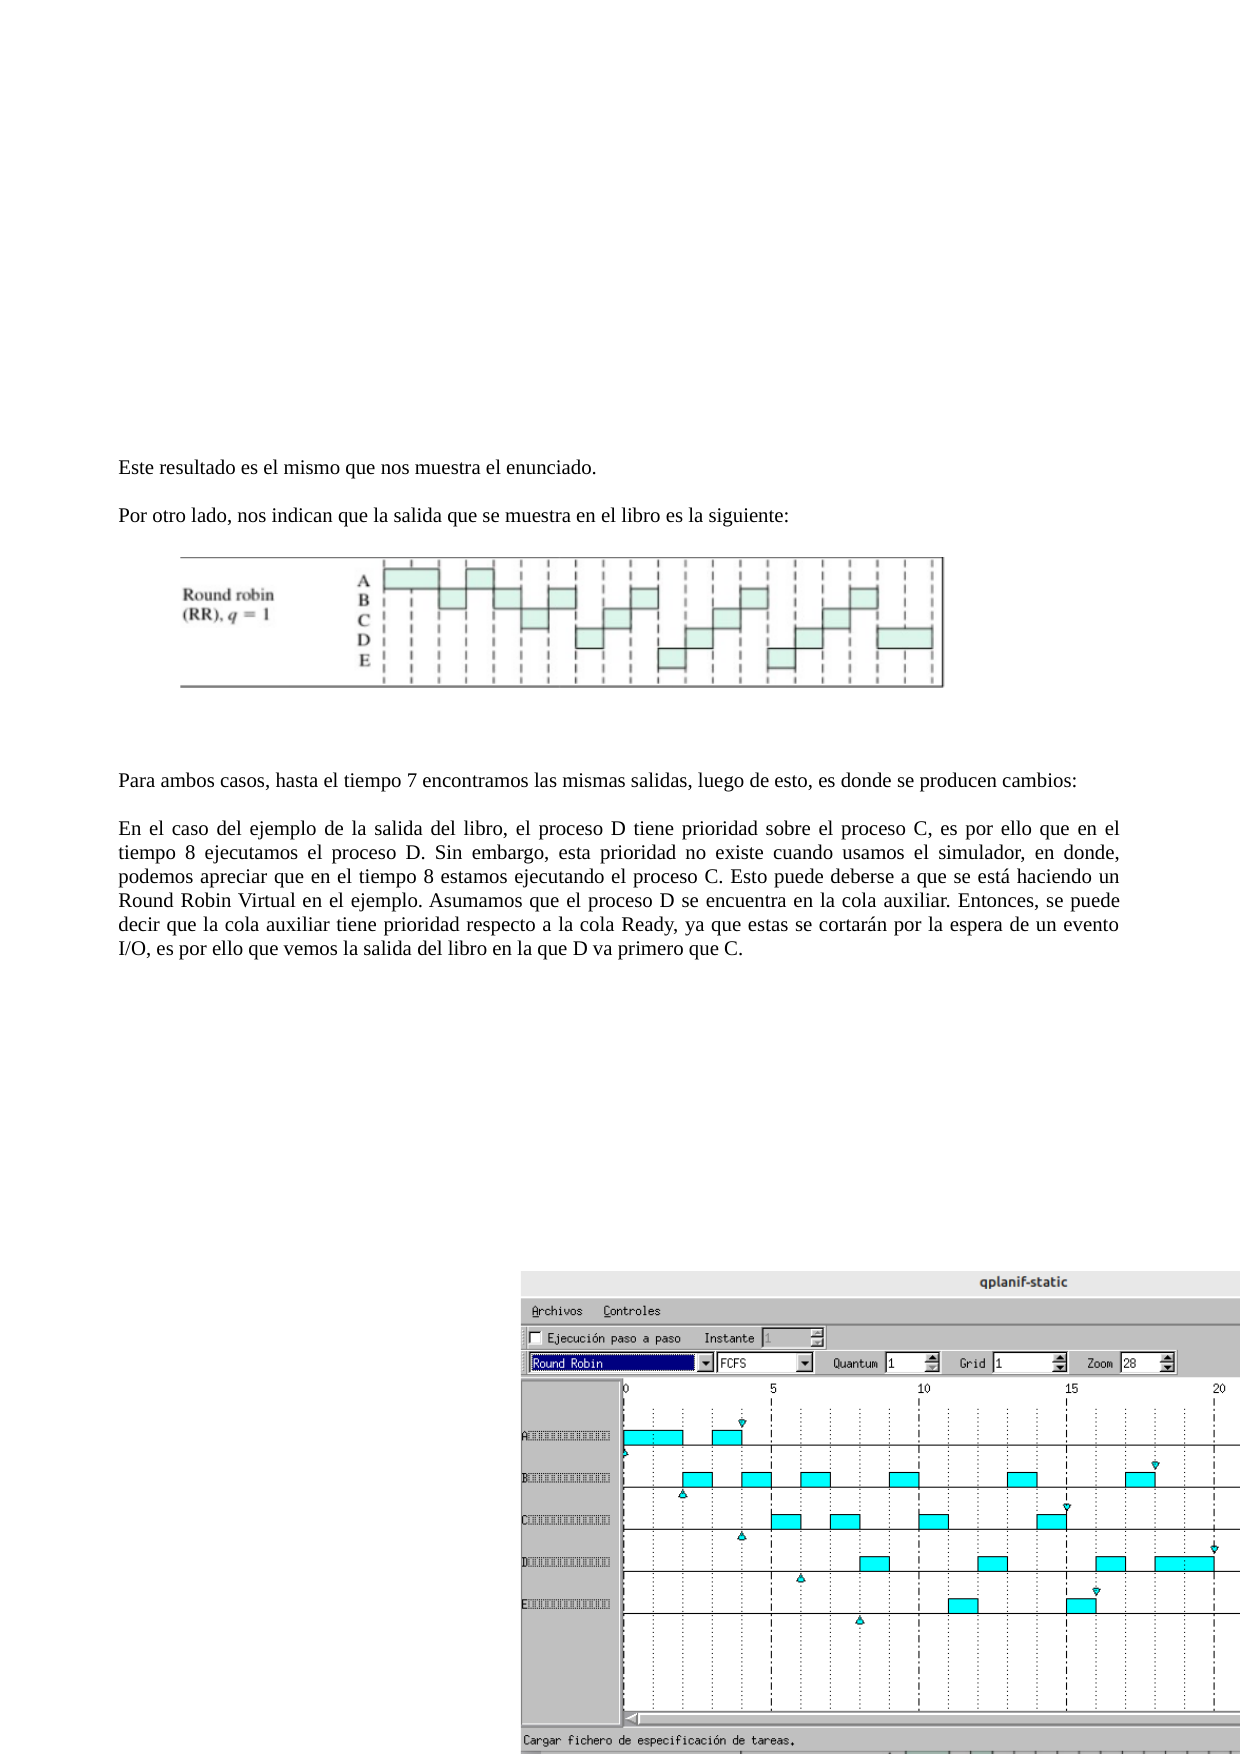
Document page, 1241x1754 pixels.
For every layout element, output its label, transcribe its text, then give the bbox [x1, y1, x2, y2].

picture [520, 1271, 1240, 1754]
text Para ambos casos, hasta el tiempo 7 encontramos las mismas salidas, luego de esto, es donde se producen cambios: [118, 768, 1122, 792]
text Por otro lado, nos indican que la salida que se muestra en el libro es la siguiente: [118, 503, 1122, 527]
picture [180, 557, 946, 692]
text Este resultado es el mismo que nos muestra el enunciado. [118, 455, 1122, 479]
text En el caso del ejemplo de la salida del libro, el proceso D tiene prioridad sobre el proceso C, es por ello que en el tiempo 8 ejecutamos el proceso D. Sin embargo, esta prioridad no existe cuando usamos el simulador, en donde, podemos apreciar que en el tiempo 8 estamos ejecutando el proceso C. Esto puede deberse a que se está haciendo un Round Robin Virtual en el ejemplo. Asumamos que el proceso D se encuentra en la cola auxiliar. Entonces, se puede decir que la cola auxiliar tiene prioridad respecto a la cola Ready, ya que estas se cortarán por la espera de un evento I/O, es por ello que vemos la salida del libro en la que D va primero que C. [118, 816, 1122, 960]
